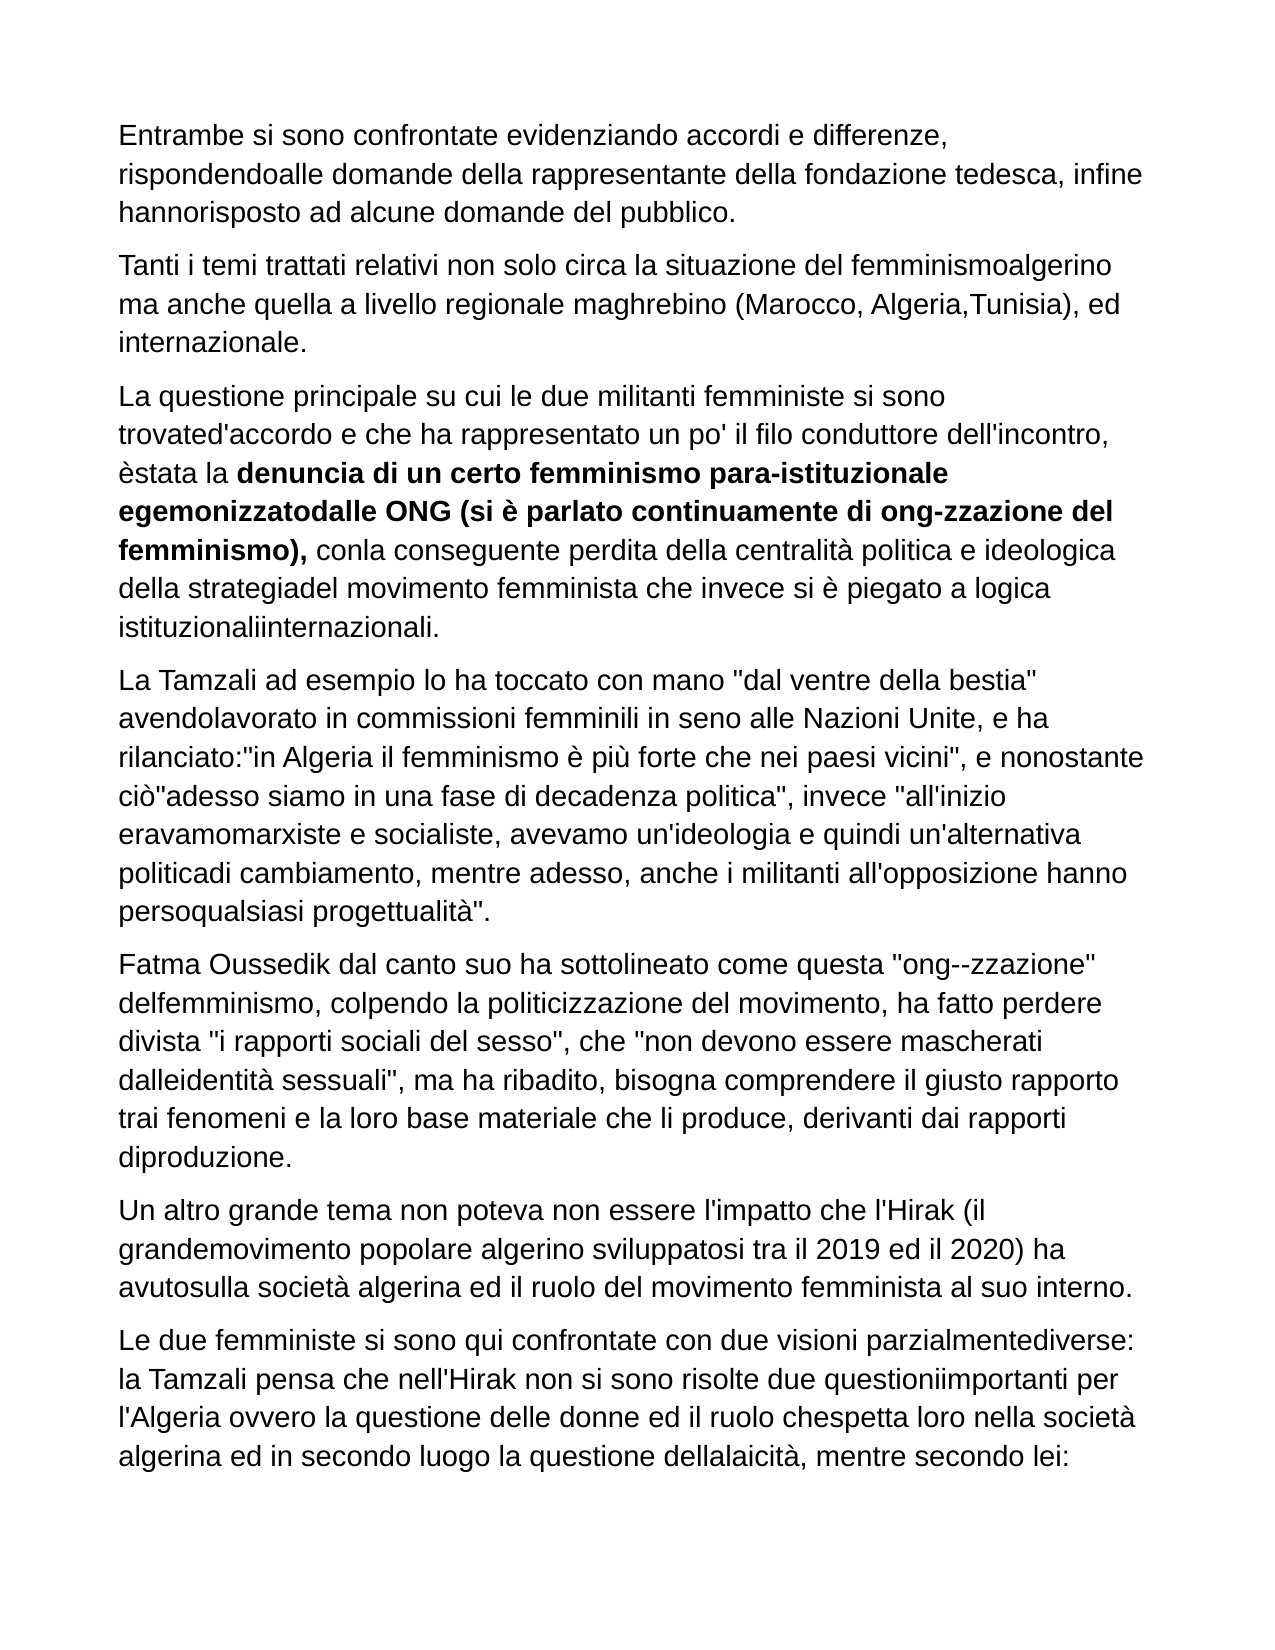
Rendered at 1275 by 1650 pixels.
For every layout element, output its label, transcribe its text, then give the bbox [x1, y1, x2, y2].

text Tanti i temi trattati relativi non solo circa la situazione del femminismoalgerino ma anche quella a livello regionale maghrebino (Marocco, Algeria,Tunisia), ed internazionale. [118, 248, 1157, 359]
text La questione principale su cui le due militanti femministe si sono trovated'accordo e che ha rappresentato un po' il filo conduttore dell'incontro, èstata la denuncia di un certo femminismo para-istituzionale egemonizzatodalle ONG (si è parlato continuamente di ong-zzazione del femminismo), conla conseguente perdita della centralità politica e ideologica della strategiadel movimento femminista che invece si è piegato a logica istituzionaliinternazionali. [118, 378, 1157, 643]
text La Tamzali ad esempio lo ha toccato con mano "dal ventre della bestia" avendolavorato in commissioni femminili in seno alle Nazioni Unite, e ha rilanciato:"in Algeria il femminismo è più forte che nei paesi vicini", e nonostante ciò"adesso siamo in una fase di decadenza politica", invece "all'inizio eravamomarxiste e socialiste, avevamo un'ideologia e quindi un'alternativa politicadi cambiamento, mentre adesso, anche i militanti all'opposizione hanno persoqualsiasi progettualità". [118, 663, 1157, 928]
text Un altro grande tema non poteva non essere l'impatto che l'Hirak (il grandemovimento popolare algerino sviluppatosi tra il 2019 ed il 2020) ha avutosulla società algerina ed il ruolo del movimento femminista al suo interno. [118, 1193, 1157, 1304]
text Fatma Oussedik dal canto suo ha sottolineato come questa "ong--zzazione" delfemminismo, colpendo la politicizzazione del movimento, ha fatto perdere divista "i rapporti sociali del sesso", che "non devono essere mascherati dalleidentità sessuali", ma ha ribadito, bisogna comprendere il giusto rapporto trai fenomeni e la loro base materiale che li produce, derivanti dai rapporti diproduzione. [118, 947, 1157, 1173]
text Le due femministe si sono qui confrontate con due visioni parzialmentediverse: la Tamzali pensa che nell'Hirak non si sono risolte due questioniimportanti per l'Algeria ovvero la questione delle donne ed il ruolo chespetta loro nella società algerina ed in secondo luogo la questione dellalaicità, mentre secondo lei: [118, 1323, 1157, 1472]
text Entrambe si sono confrontate evidenziando accordi e differenze, rispondendoalle domande della rappresentante della fondazione tedesca, infine hannorisposto ad alcune domande del pubblico. [118, 118, 1157, 229]
